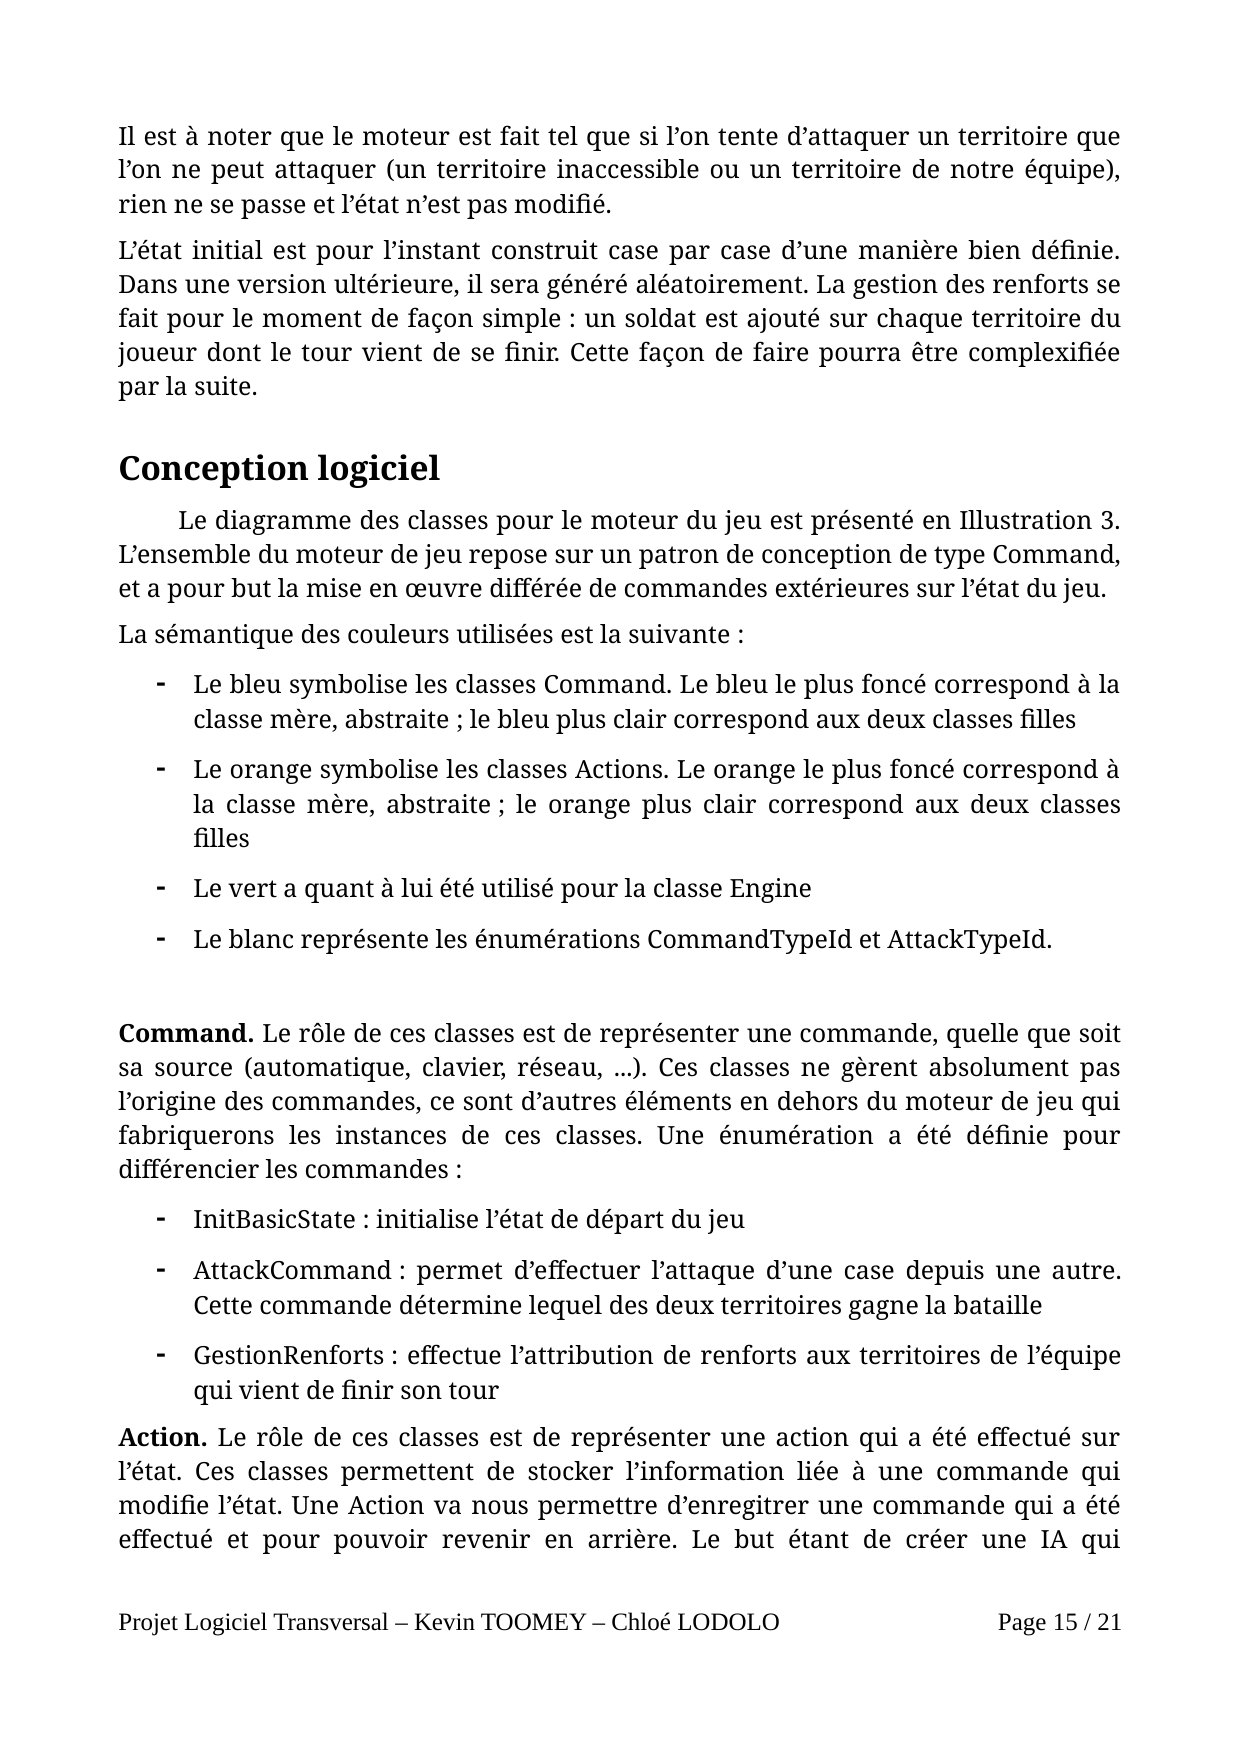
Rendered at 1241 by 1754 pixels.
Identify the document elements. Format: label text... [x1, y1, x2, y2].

list Le vert a quant à lui été utilisé pour la classe Engine [156, 867, 1122, 906]
list InitBasicState : initialise l’état de départ du jeu [156, 1198, 1122, 1237]
text Le diagramme des classes pour le moteur du jeu est présenté en Illustration 3. L’ensemble du moteur de jeu repose sur un patron de conception de type Command, et a pour but la mise en œuvre différée de commandes extérieures sur l’état du jeu. [118, 502, 1122, 604]
list Le bleu symbolise les classes Command. Le bleu le plus foncé correspond à la classe mère, abstraite ; le bleu plus clair correspond aux deux classes filles [156, 664, 1122, 736]
list GestionRenforts : effectue l’attribution de renforts aux territoires de l’équipe qui vient de finir son tour [156, 1334, 1122, 1407]
list AttackCommand : permet d’effectuer l’attaque d’une case depuis une autre. Cette commande détermine lequel des deux territoires gagne la bataille [156, 1249, 1122, 1322]
text Action. Le rôle de ces classes est de représenter une action qui a été effectué sur l’état. Ces classes permettent de stocker l’information liée à une commande qui modifie l’état. Une Action va nous permettre d’enregitrer une commande qui a été effectué et pour pouvoir revenir en arrière. Le but étant de créer une IA qui [118, 1419, 1122, 1555]
text Il est à noter que le moteur est fait tel que si l’on tente d’attaquer un territoire que l’on ne peut attaquer (un territoire inaccessible ou un territoire de notre équipe), rien ne se passe et l’état n’est pas modifié. [118, 118, 1122, 220]
list Le orange symbolise les classes Actions. Le orange le plus foncé correspond à la classe mère, abstraite ; le orange plus clair correspond aux deux classes filles [156, 748, 1122, 855]
subtitle Conception logiciel [118, 444, 1122, 490]
list Le blanc représente les énumérations CommandTypeId et AttackTypeId. [156, 918, 1122, 957]
text Command. Le rôle de ces classes est de représenter une commande, quelle que soit sa source (automatique, clavier, réseau, ...). Ces classes ne gèrent absolument pas l’origine des commandes, ce sont d’autres éléments en dehors du moteur de jeu qui fabriquerons les instances de ces classes. Une énumération a été définie pour différencier les commandes : [118, 1016, 1122, 1186]
text L’état initial est pour l’instant construit case par case d’une manière bien définie. Dans une version ultérieure, il sera généré aléatoirement. La gestion des renforts se fait pour le moment de façon simple : un soldat est ajouté sur chaque territoire du joueur dont le tour vient de se finir. Cette façon de faire pourra être complexifiée par la suite. [118, 233, 1122, 403]
text La sémantique des couleurs utilisées est la suivante : [118, 617, 1122, 651]
